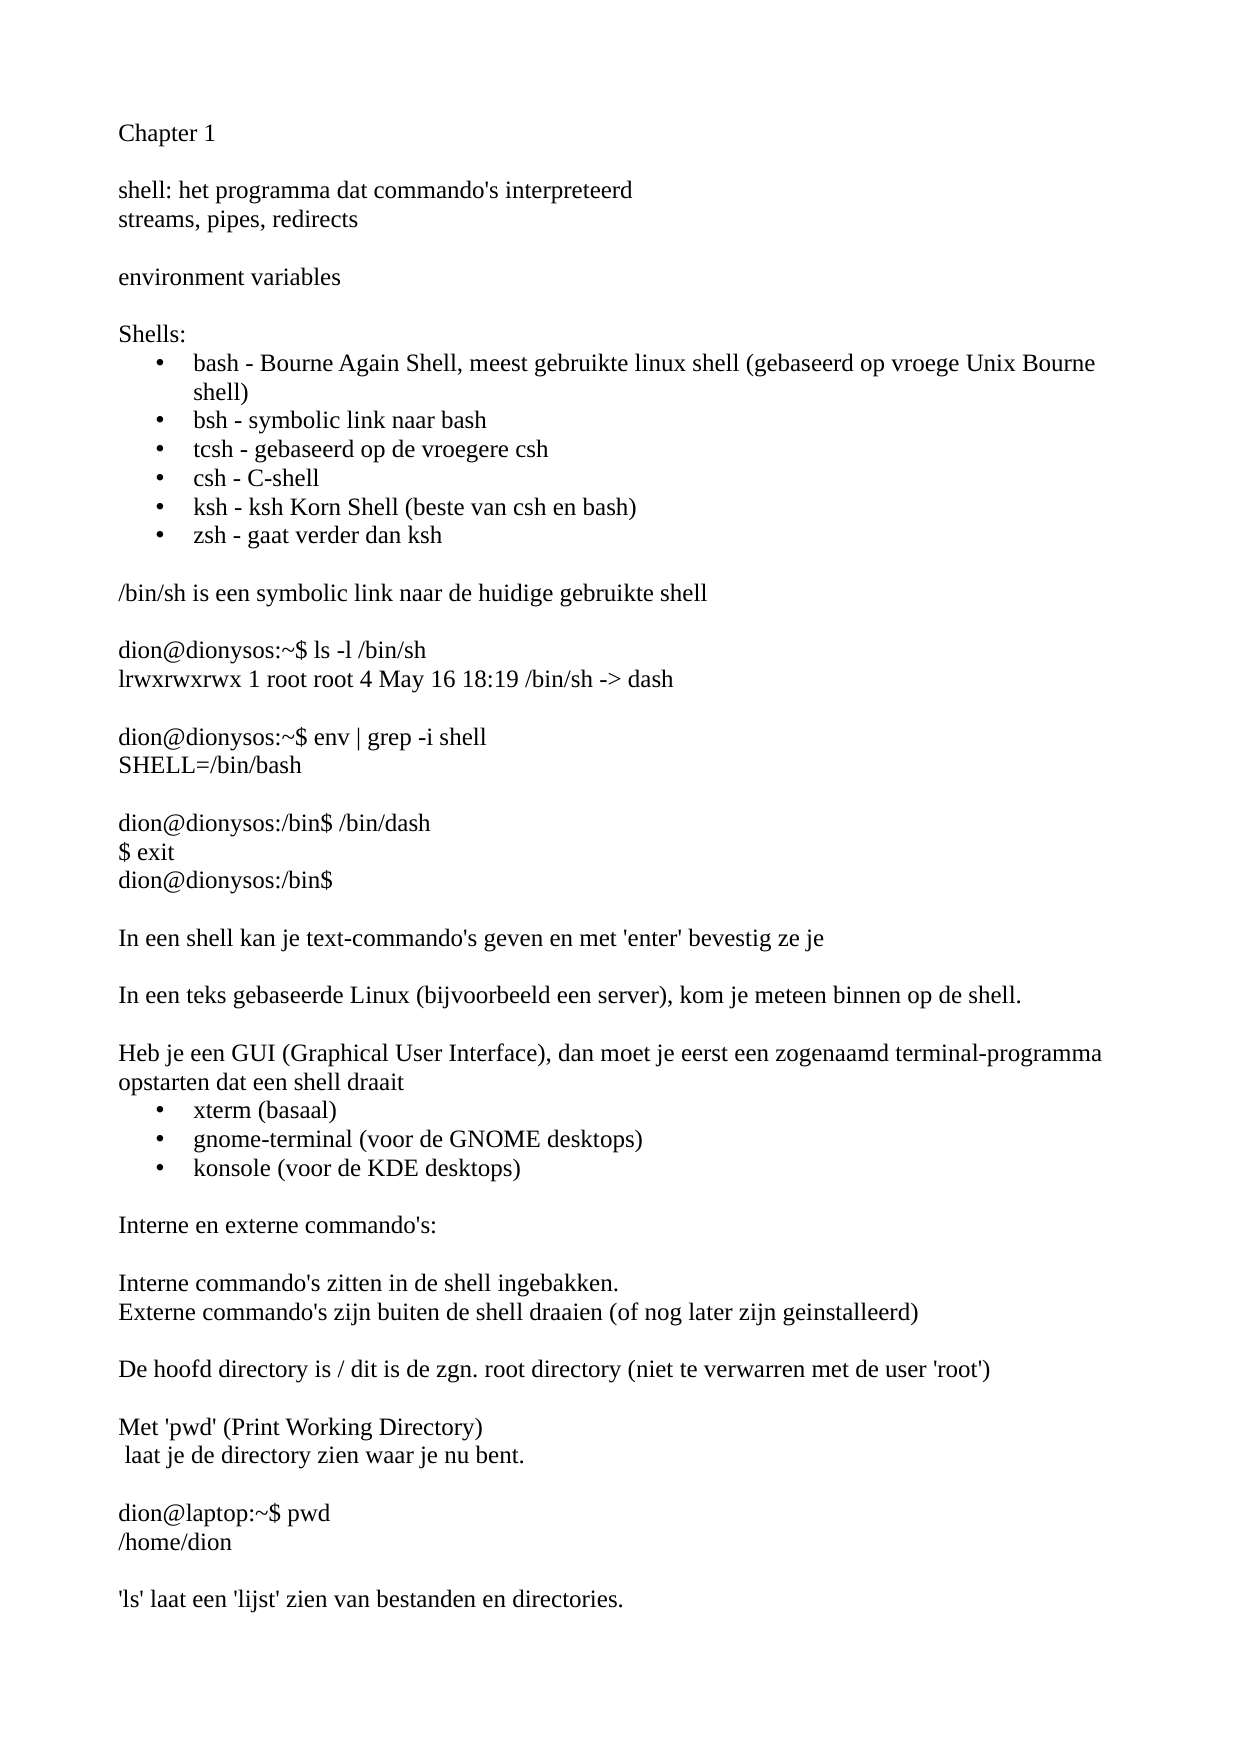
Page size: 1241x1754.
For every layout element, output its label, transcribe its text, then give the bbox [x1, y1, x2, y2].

list ksh - ksh Korn Shell (beste van csh en bash) [156, 492, 1122, 521]
text Shells: [118, 319, 1122, 348]
text dion@dionysos:~$ ls -l /bin/sh [118, 636, 1122, 664]
text dion@dionysos:/bin$ [118, 866, 1122, 894]
text Externe commando's zijn buiten de shell draaien (of nog later zijn geinstalleerd) [118, 1297, 1122, 1326]
text environment variables [118, 262, 1122, 291]
text laat je de directory zien waar je nu bent. [118, 1441, 1122, 1469]
list bash - Bourne Again Shell, meest gebruikte linux shell (gebaseerd op vroege Unix Bourne shell) [156, 348, 1122, 406]
text Interne en externe commando's: [118, 1211, 1122, 1239]
list zsh - gaat verder dan ksh [156, 521, 1122, 549]
text lrwxrwxrwx 1 root root 4 May 16 18:19 /bin/sh -> dash [118, 664, 1122, 693]
text De hoofd directory is / dit is de zgn. root directory (niet te verwarren met de user 'root') [118, 1354, 1122, 1383]
text 'ls' laat een 'lijst' zien van bestanden en directories. [118, 1584, 1122, 1613]
list bsh - symbolic link naar bash [156, 406, 1122, 434]
text shell: het programma dat commando's interpreteerd [118, 176, 1122, 204]
list xterm (basaal) [156, 1096, 1122, 1124]
text Interne commando's zitten in de shell ingebakken. [118, 1268, 1122, 1297]
text Chapter 1 [118, 118, 1122, 147]
text SHELL=/bin/bash [118, 751, 1122, 779]
text dion@laptop:~$ pwd [118, 1498, 1122, 1527]
text streams, pipes, redirects [118, 204, 1122, 233]
text Heb je een GUI (Graphical User Interface), dan moet je eerst een zogenaamd terminal-programma opstarten dat een shell draait [118, 1038, 1122, 1096]
list tcsh - gebaseerd op de vroegere csh [156, 434, 1122, 463]
list gnome-terminal (voor de GNOME desktops) [156, 1124, 1122, 1153]
text /home/dion [118, 1527, 1122, 1556]
text In een shell kan je text-commando's geven en met 'enter' bevestig ze je [118, 923, 1122, 952]
list konsole (voor de KDE desktops) [156, 1153, 1122, 1182]
text In een teks gebaseerde Linux (bijvoorbeeld een server), kom je meteen binnen op de shell. [118, 981, 1122, 1009]
text Met 'pwd' (Print Working Directory) [118, 1412, 1122, 1441]
list csh - C-shell [156, 463, 1122, 492]
text $ exit [118, 837, 1122, 866]
text /bin/sh is een symbolic link naar de huidige gebruikte shell [118, 578, 1122, 607]
text dion@dionysos:/bin$ /bin/dash [118, 808, 1122, 837]
text dion@dionysos:~$ env | grep -i shell [118, 722, 1122, 751]
